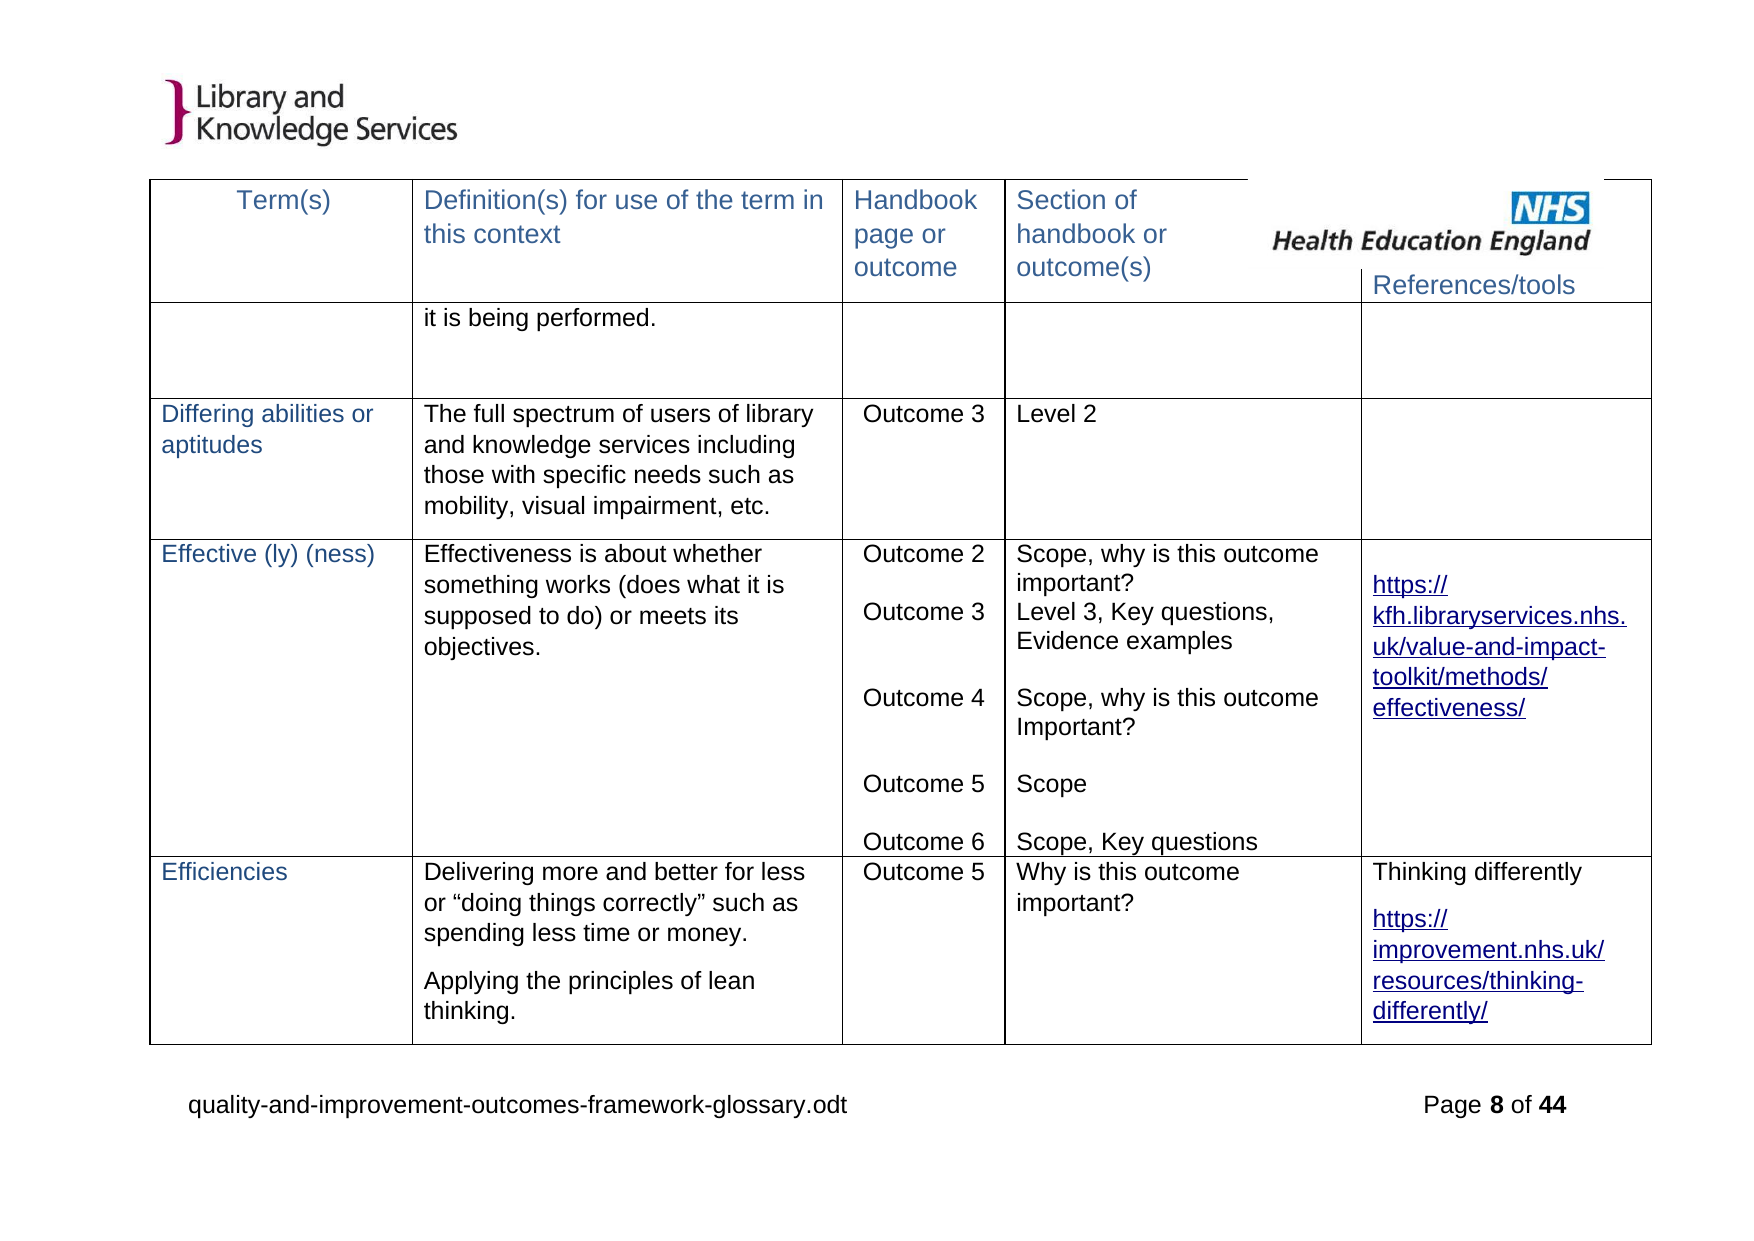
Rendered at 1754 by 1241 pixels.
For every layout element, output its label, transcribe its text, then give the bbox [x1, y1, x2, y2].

table_cell https://kfh.libraryservices.nhs.uk/value-and-impact-toolkit/methods/effectiveness/ [1362, 540, 1651, 856]
table_cell [1362, 303, 1651, 398]
table_cell Scope, why is this outcome important? Level 3, Key questions, Evidence examples Scope, why is this outcome Important? Scope Scope, Key questions [1006, 540, 1361, 856]
table_cell Thinking differently https://improvement.nhs.uk/resources/thinking-differently/ [1362, 857, 1651, 1044]
table_cell it is being performed. [413, 303, 842, 398]
table_cell The full spectrum of users of library and knowledge services including those with specific needs such as mobility, visual impairment, etc. [413, 399, 842, 538]
table_header Definition(s) for use of the term in this context [413, 180, 842, 302]
table_cell Differing abilities or aptitudes [151, 399, 412, 538]
table_cell Level 2 [1006, 399, 1361, 538]
table_header Term(s) [151, 180, 412, 302]
table_cell Outcome 3 [843, 399, 1004, 538]
table_header Section of handbook or outcome(s) [1006, 180, 1361, 302]
table_cell Effective (ly) (ness) [151, 540, 412, 856]
table_cell [843, 303, 1004, 398]
table_cell [151, 303, 412, 398]
table_cell Outcome 2 Outcome 3 Outcome 4 Outcome 5 Outcome 6 [843, 540, 1004, 856]
table_cell Efficiencies [151, 857, 412, 1044]
table_cell [1006, 303, 1361, 398]
table_header Handbook page or outcome [843, 180, 1004, 302]
table_cell Delivering more and better for less or “doing things correctly” such as spending less time or money. Applying the principles of lean thinking. [413, 857, 842, 1044]
table_cell Why is this outcome important? [1006, 857, 1361, 1044]
table_cell Outcome 5 [843, 857, 1004, 1044]
table_cell Effectiveness is about whether something works (does what it is supposed to do) or meets its objectives. [413, 540, 842, 856]
table_header References/tools [1362, 180, 1651, 302]
table_cell [1362, 399, 1651, 538]
